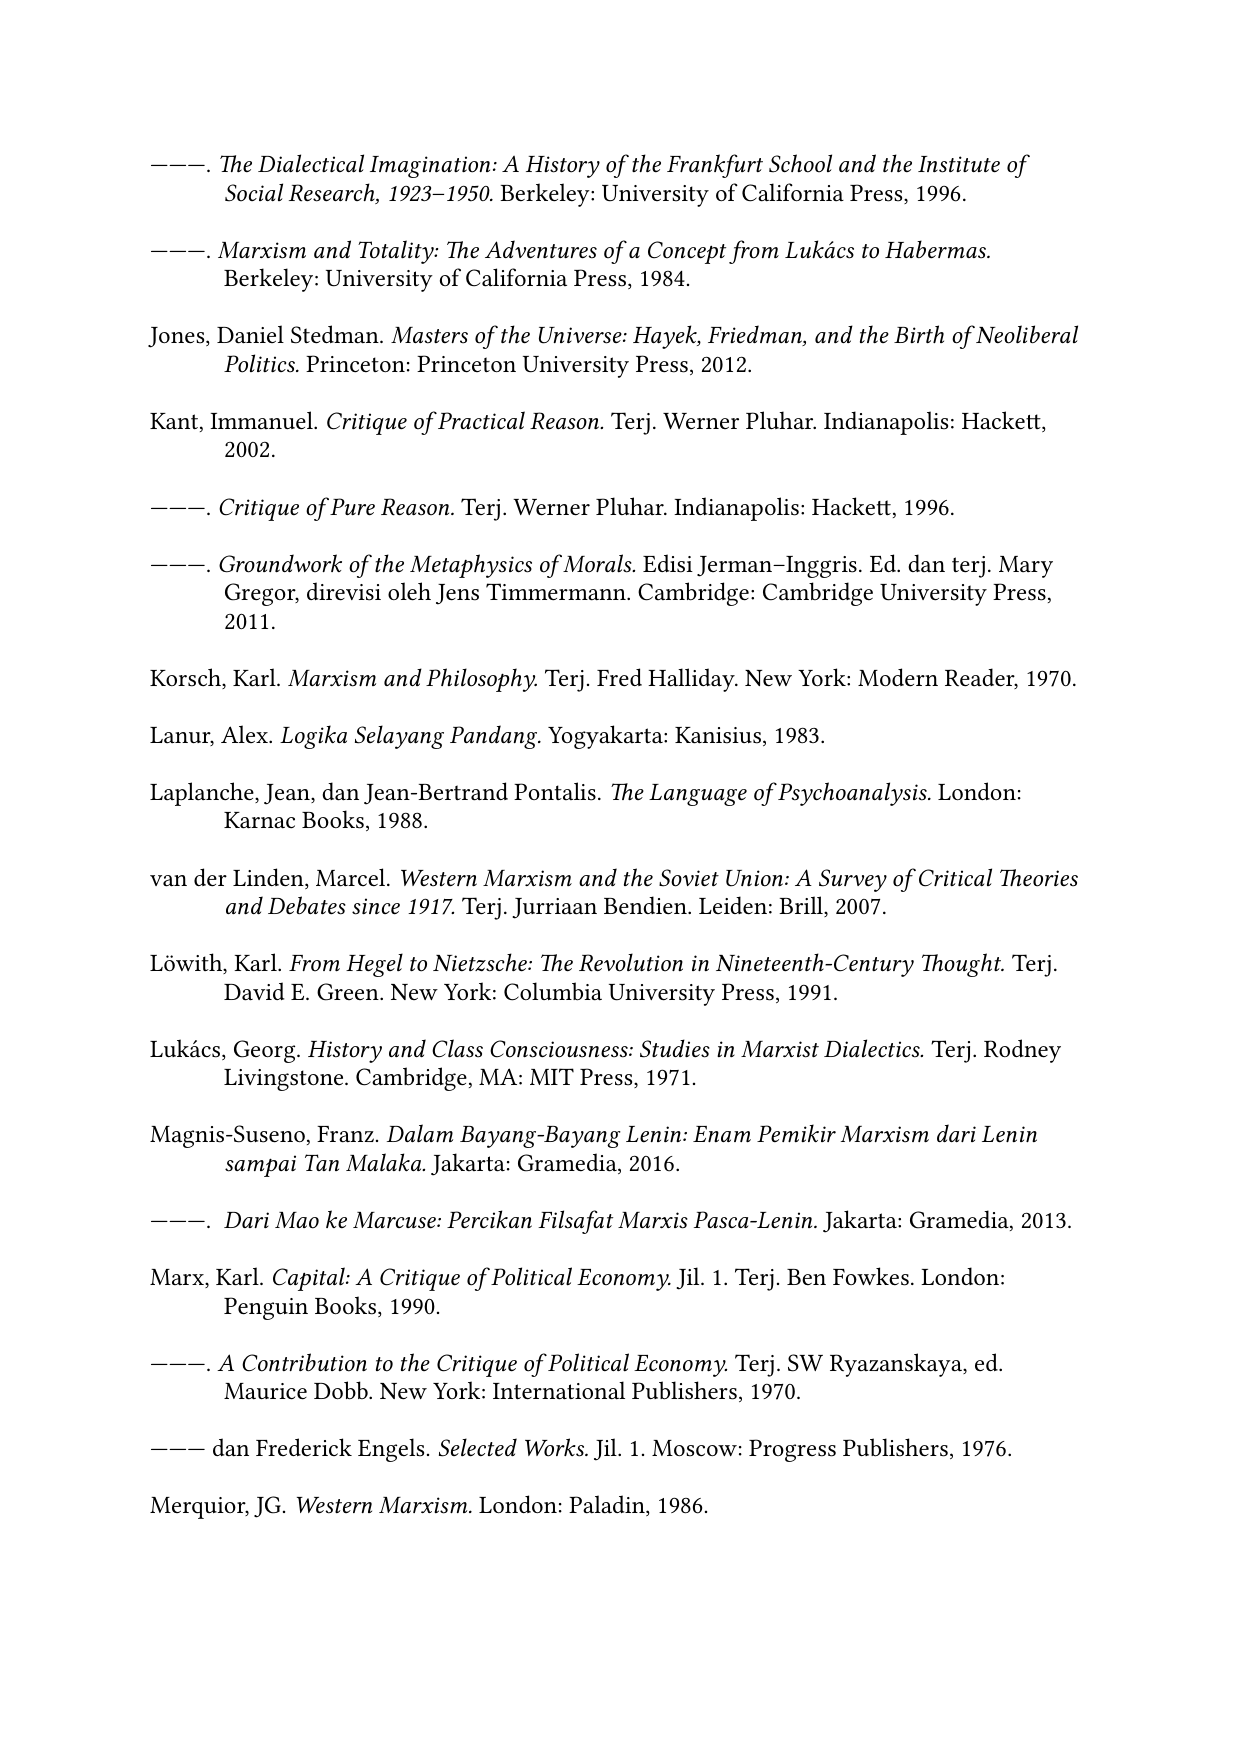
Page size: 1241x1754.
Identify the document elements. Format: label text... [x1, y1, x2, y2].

text Laplanche, Jean, dan Jean-Bertrand Pontalis. The Language of Psychoanalysis. London: Karnac Books, 1988. [150, 778, 1091, 835]
text Merquior, JG. Western Marxism. London: Paladin, 1986. [150, 1491, 1091, 1520]
text Korsch, Karl. Marxism and Philosophy. Terj. Fred Halliday. New York: Modern Reader, 1970. [150, 664, 1091, 692]
text ———. Marxism and Totality: The Adventures of a Concept from Lukács to Habermas. Berkeley: University of California Press, 1984. [150, 236, 1091, 293]
text Magnis-Suseno, Franz. Dalam Bayang-Bayang Lenin: Enam Pemikir Marxism dari Lenin sampai Tan Malaka. Jakarta: Gramedia, 2016. [150, 1120, 1091, 1177]
text Jones, Daniel Stedman. Masters of the Universe: Hayek, Friedman, and the Birth of Neoliberal Politics. Princeton: Princeton University Press, 2012. [150, 321, 1091, 378]
text Lukács, Georg. History and Class Consciousness: Studies in Marxist Dialectics. Terj. Rodney Livingstone. Cambridge, MA: MIT Press, 1971. [150, 1035, 1091, 1092]
text Kant, Immanuel. Critique of Practical Reason. Terj. Werner Pluhar. Indianapolis: Hackett, 2002. [150, 407, 1091, 464]
text Marx, Karl. Capital: A Critique of Political Economy. Jil. 1. Terj. Ben Fowkes. London: Penguin Books, 1990. [150, 1263, 1091, 1320]
text ———. The Dialectical Imagination: A History of the Frankfurt School and the Institute of Social Research, 1923–1950. Berkeley: University of California Press, 1996. [150, 150, 1091, 207]
text Lanur, Alex. Logika Selayang Pandang. Yogyakarta: Kanisius, 1983. [150, 721, 1091, 749]
text Löwith, Karl. From Hegel to Nietzsche: The Revolution in Nineteenth-Century Thought. Terj. David E. Green. New York: Columbia University Press, 1991. [150, 949, 1091, 1006]
text ———. Groundwork of the Metaphysics of Morals. Edisi Jerman–Inggris. Ed. dan terj. Mary Gregor, direvisi oleh Jens Timmermann. Cambridge: Cambridge University Press, 2011. [150, 549, 1091, 635]
text ———. Critique of Pure Reason. Terj. Werner Pluhar. Indianapolis: Hackett, 1996. [150, 492, 1091, 521]
text ———. A Contribution to the Critique of Political Economy. Terj. SW Ryazanskaya, ed. Maurice Dobb. New York: International Publishers, 1970. [150, 1349, 1091, 1406]
text van der Linden, Marcel. Western Marxism and the Soviet Union: A Survey of Critical Theories and Debates since 1917. Terj. Jurriaan Bendien. Leiden: Brill, 2007. [150, 863, 1091, 921]
text ——— dan Frederick Engels. Selected Works. Jil. 1. Moscow: Progress Publishers, 1976. [150, 1434, 1091, 1463]
text ———. Dari Mao ke Marcuse: Percikan Filsafat Marxis Pasca-Lenin. Jakarta: Gramedia, 2013. [150, 1206, 1091, 1234]
